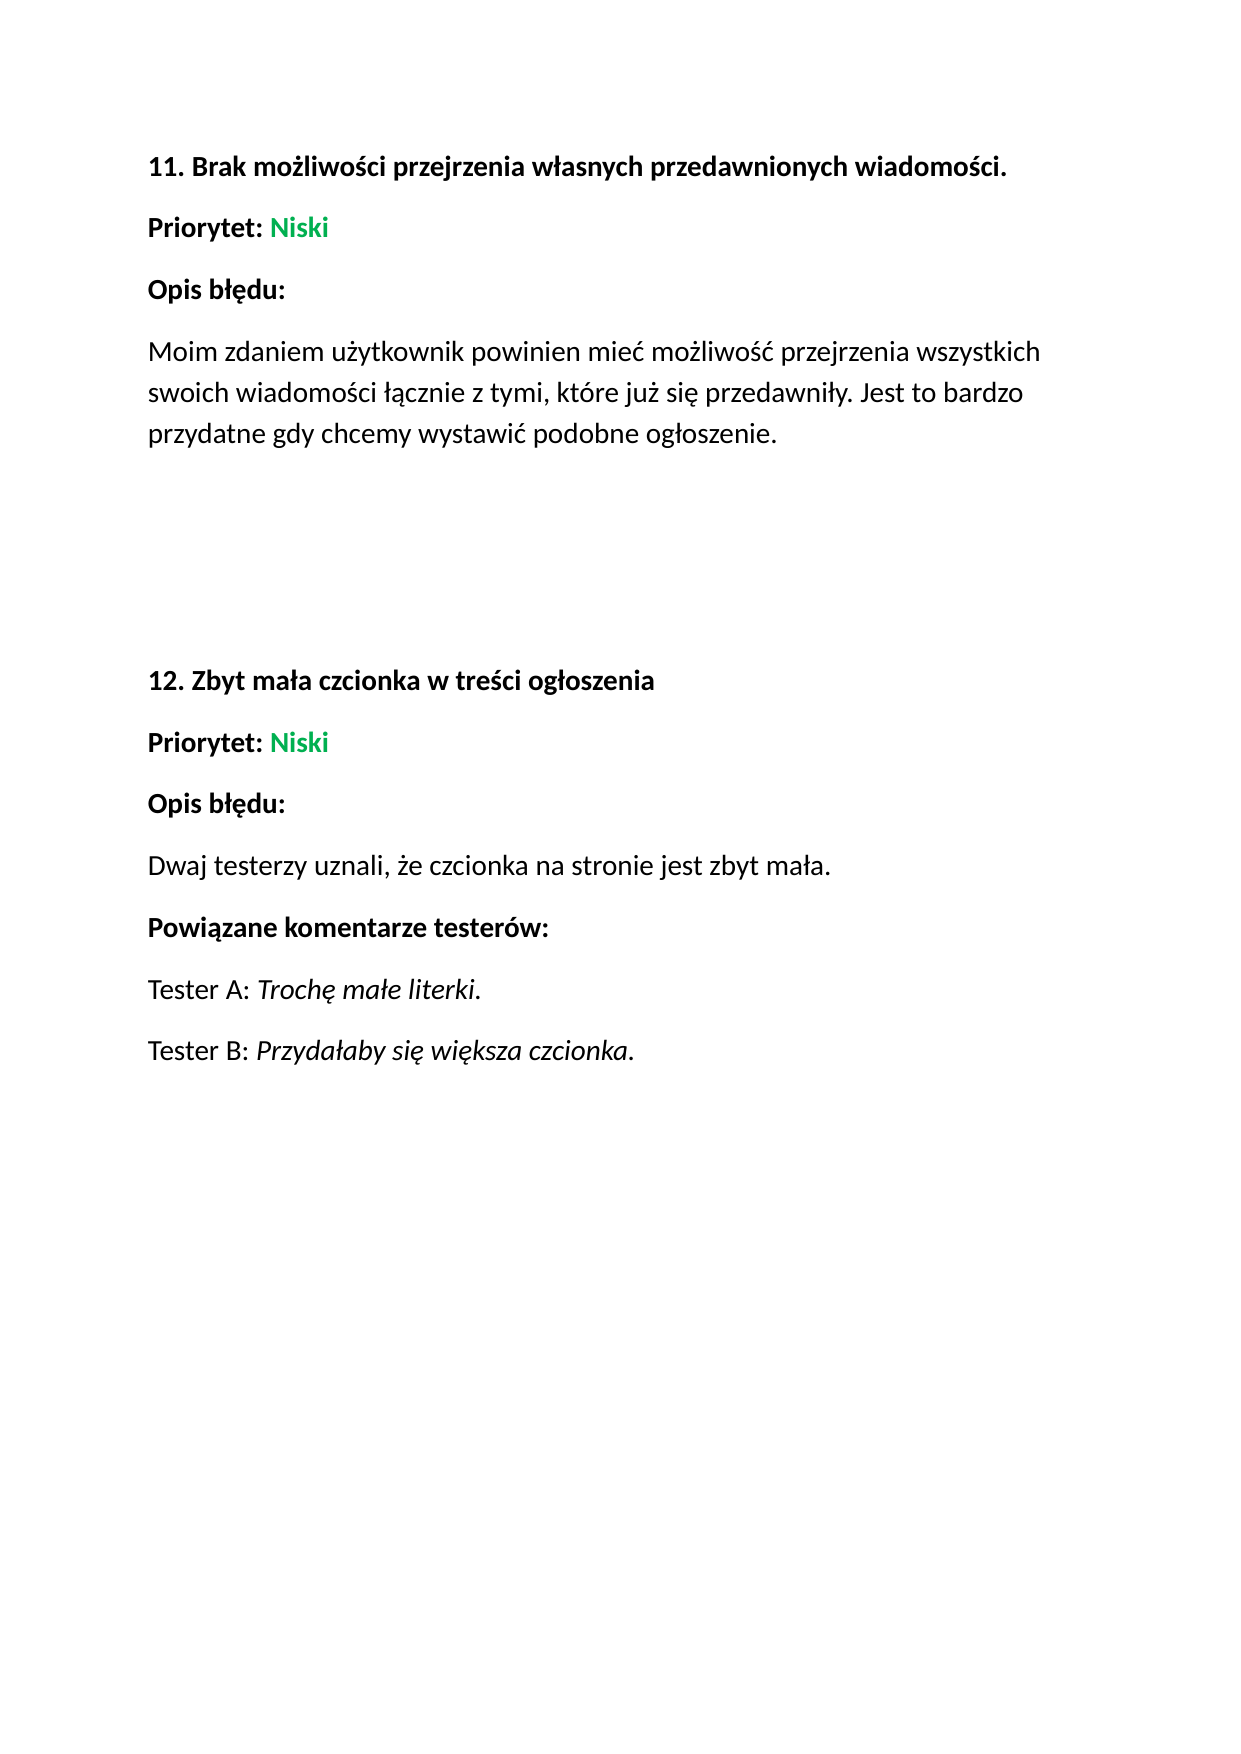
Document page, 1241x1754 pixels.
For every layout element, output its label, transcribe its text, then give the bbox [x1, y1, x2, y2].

list Brak możliwości przejrzenia własnych przedawnionych wiadomości. [148, 148, 1093, 183]
text Priorytet: Niski [148, 209, 1093, 245]
list Zbyt mała czcionka w treści ogłoszenia [148, 662, 1093, 697]
text Tester A: Trochę małe literki. [148, 971, 1093, 1006]
text Opis błędu: [148, 271, 1093, 307]
text Moim zdaniem użytkownik powinien mieć możliwość przejrzenia wszystkich swoich wiadomości łącznie z tymi, które już się przedawniły. Jest to bardzo przydatne gdy chcemy wystawić podobne ogłoszenie. [148, 333, 1093, 450]
text Powiązane komentarze testerów: [148, 909, 1093, 944]
text Opis błędu: [148, 785, 1093, 821]
text Dwaj testerzy uznali, że czcionka na stronie jest zbyt mała. [148, 847, 1093, 883]
text Tester B: Przydałaby się większa czcionka. [148, 1032, 1093, 1068]
text Priorytet: Niski [148, 724, 1093, 759]
